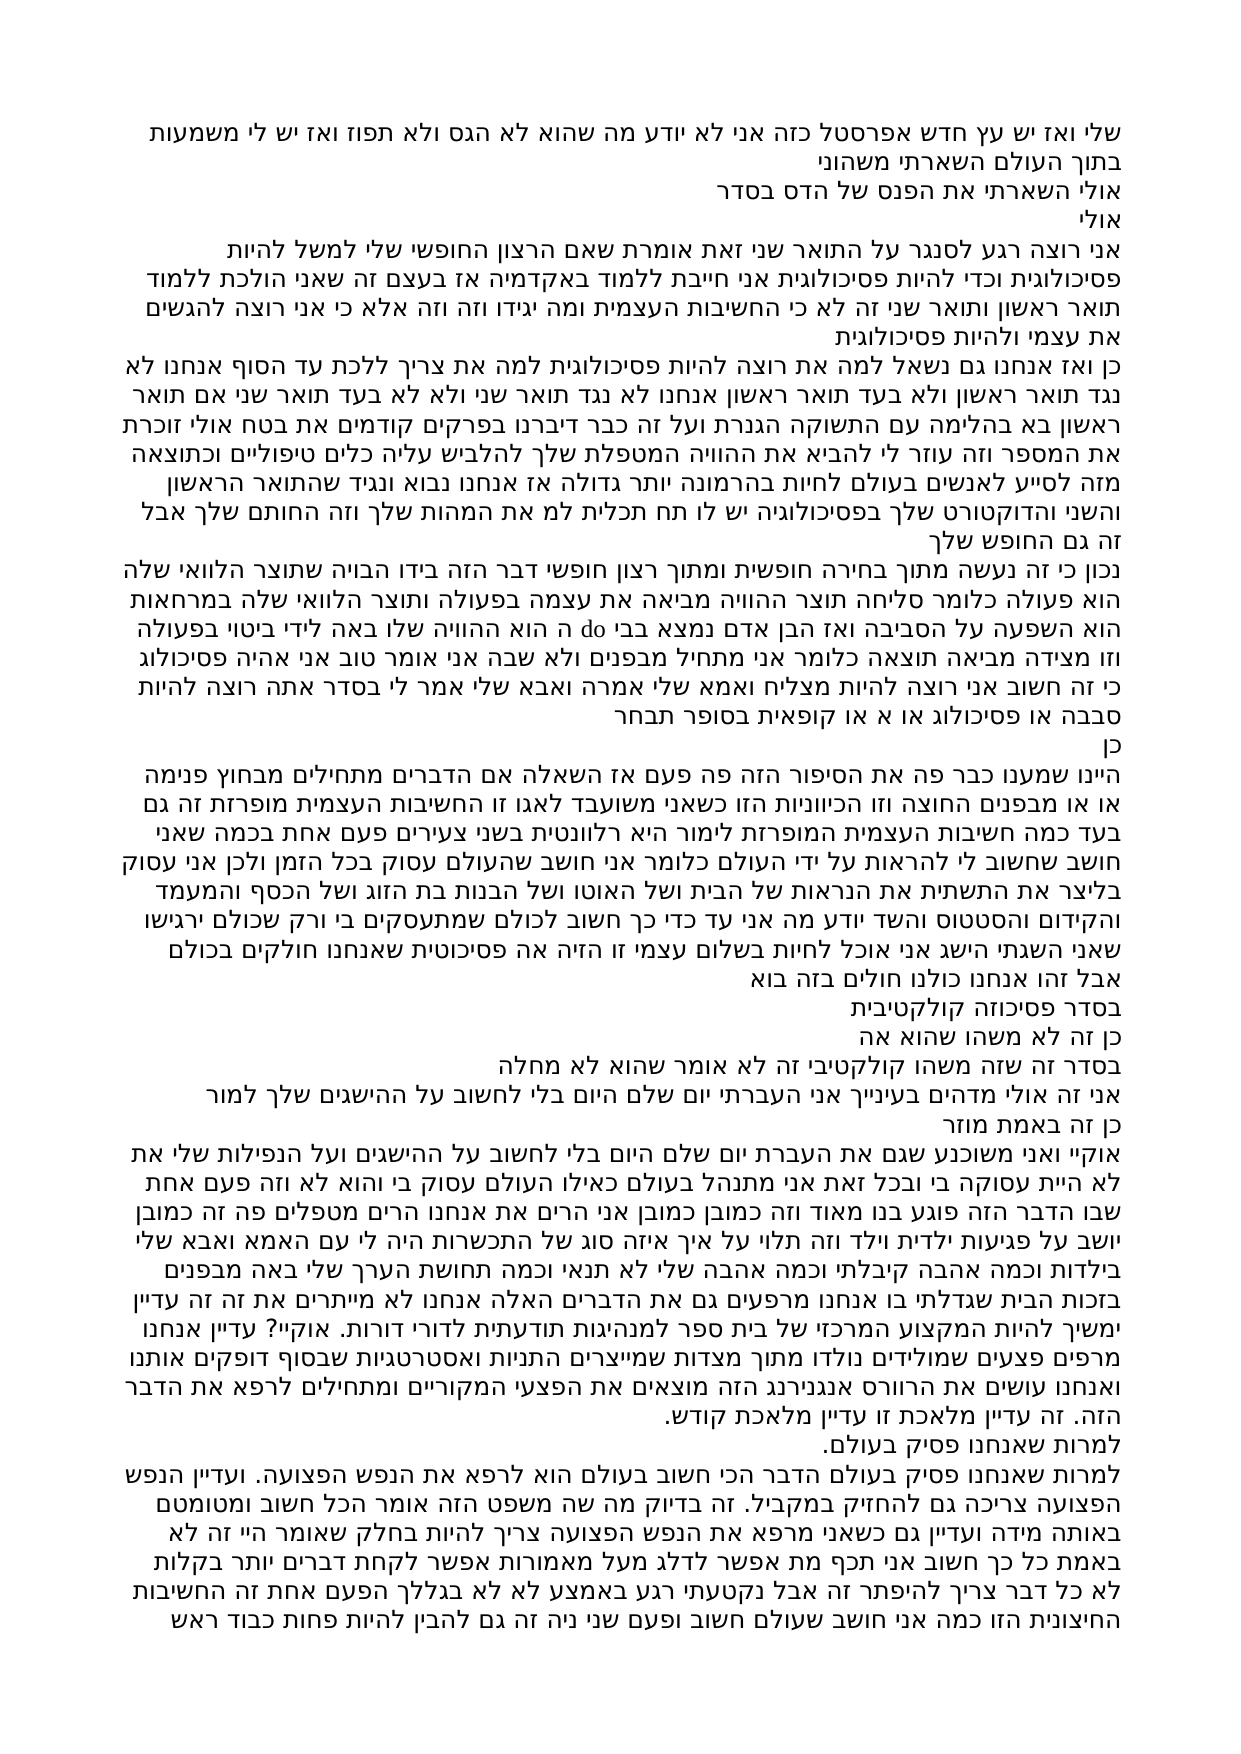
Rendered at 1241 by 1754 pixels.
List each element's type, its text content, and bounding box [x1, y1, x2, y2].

text בסדר זה שזה משהו קולקטיבי זה לא אומר שהוא לא מחלה [118, 1052, 1122, 1081]
text שלי ואז יש עץ חדש אפרסטל כזה אני לא יודע מה שהוא לא הגס ולא תפוז ואז יש לי משמעות בתוך העולם השארתי משהוני [118, 118, 1122, 176]
text כן [118, 731, 1122, 760]
text בסדר פסיכוזה קולקטיבית [118, 993, 1122, 1022]
text אולי השארתי את הפנס של הדס בסדר [118, 176, 1122, 206]
text אוקיי ואני משוכנע שגם את העברת יום שלם היום בלי לחשוב על ההישגים ועל הנפילות שלי את לא היית עסוקה בי ובכל זאת אני מתנהל בעולם כאילו העולם עסוק בי והוא לא וזה פעם אחת שבו הדבר הזה פוגע בנו מאוד וזה כמובן כמובן אני הרים את אנחנו הרים מטפלים פה זה כמובן יושב על פגיעות ילדית וילד וזה תלוי על איך איזה סוג של התכשרות היה לי עם האמא ואבא שלי בילדות וכמה אהבה קיבלתי וכמה אהבה שלי לא תנאי וכמה תחושת הערך שלי באה מבפנים בזכות הבית שגדלתי בו אנחנו מרפעים גם את הדברים האלה אנחנו לא מייתרים את זה זה עדיין ימשיך להיות המקצוע המרכזי של בית ספר למנהיגות תודעתית לדורי דורות. אוקיי? עדיין אנחנו מרפים פצעים שמולידים נולדו מתוך מצדות שמייצרים התניות ואסטרטגיות שבסוף דופקים אותנו ואנחנו עושים את הרוורס אנגנירנג הזה מוצאים את הפצעי המקוריים ומתחילים לרפא את הדבר הזה. זה עדיין מלאכת זו עדיין מלאכת קודש. [118, 1139, 1122, 1431]
text נכון כי זה נעשה מתוך בחירה חופשית ומתוך רצון חופשי דבר הזה בידו הבויה שתוצר הלוואי שלה הוא פעולה כלומר סליחה תוצר ההוויה מביאה את עצמה בפעולה ותוצר הלוואי שלה במרחאות הוא השפעה על הסביבה ואז הבן אדם נמצא בבי do ה הוא ההוויה שלו באה לידי ביטוי בפעולה וזו מצידה מביאה תוצאה כלומר אני מתחיל מבפנים ולא שבה אני אומר טוב אני אהיה פסיכולוג כי זה חשוב אני רוצה להיות מצליח ואמא שלי אמרה ואבא שלי אמר לי בסדר אתה רוצה להיות סבבה או פסיכולוג או א או קופאית בסופר תבחר [118, 556, 1122, 731]
text היינו שמענו כבר פה את הסיפור הזה פה פעם אז השאלה אם הדברים מתחילים מבחוץ פנימה או או מבפנים החוצה וזו הכיווניות הזו כשאני משועבד לאגו זו החשיבות העצמית מופרזת זה גם בעד כמה חשיבות העצמית המופרזת לימור היא רלוונטית בשני צעירים פעם אחת בכמה שאני חושב שחשוב לי להראות על ידי העולם כלומר אני חושב שהעולם עסוק בכל הזמן ולכן אני עסוק בליצר את התשתית את הנראות של הבית ושל האוטו ושל הבנות בת הזוג ושל הכסף והמעמד והקידום והסטטוס והשד יודע מה אני עד כדי כך חשוב לכולם שמתעסקים בי ורק שכולם ירגישו שאני השגתי הישג אני אוכל לחיות בשלום עצמי זו הזיה אה פסיכוטית שאנחנו חולקים בכולם [118, 760, 1122, 964]
text אולי [118, 206, 1122, 235]
text כן זה באמת מוזר [118, 1110, 1122, 1139]
text אני זה אולי מדהים בעינייך אני העברתי יום שלם היום בלי לחשוב על ההישגים שלך למור [118, 1081, 1122, 1110]
text למרות שאנחנו פסיק בעולם. [118, 1431, 1122, 1460]
text למרות שאנחנו פסיק בעולם הדבר הכי חשוב בעולם הוא לרפא את הנפש הפצועה. ועדיין הנפש הפצועה צריכה גם להחזיק במקביל. זה בדיוק מה שה משפט הזה אומר הכל חשוב ומטומטם באותה מידה ועדיין גם כשאני מרפא את הנפש הפצועה צריך להיות בחלק שאומר היי זה לא באמת כל כך חשוב אני תכף מת אפשר לדלג מעל מאמורות אפשר לקחת דברים יותר בקלות לא כל דבר צריך להיפתר זה אבל נקטעתי רגע באמצע לא לא בגללך הפעם אחת זה החשיבות החיצונית הזו כמה אני חושב שעולם חשוב ופעם שני ניה זה גם להבין להיות פחות כבוד ראש כלפי עצמי. זה שאת לא נהגת בי בכבוד לא בהכרח מצדיק את האוי אוי אוי אוי אוי הזה שעכשיו כל היום שלי ילך. זה לא כל כך חשוב אם נהגו בי בכבוד או לא נהגו. מצד שני זה מאוד חשוב. כלומר אני אשים לזה גבול ואני אגיד לימור לא תדברי אליי יותר ככה אבל אני לא פוך את הדבר הזה עכשיו לפלטפורמה של כל היום או כל השבוע שלי. כןג נתי על עצמי אבל בוא גם אם מישהו דיבר אליי בכבוד העולם שלי לא קרס אני לא עכשיו חייב לנקום בו ואת זה אני חייב להבין אל מול זה שתכף הזמן נגמר פה ועכשיו מילה של מישהו לא צריכה להינעץ בי לנצח תקשיבי אני טיפלתי בתקופה שלי כמגשר הרי התחלתי מישוב סכסוכים מאנשים אחים שלא דיברו אחד עם השני 20 שנה כי ההוא לקח את הפיטות בסוף השבעה ולא שאל אותו אם הוא גם רוצה חצי אתה באמא של עכשיו ברור שזה יושב על הילדות והכל אבל זה שזה יושב על הילדות ודורש פתרון והתייחסות וריפוי זה לא אומר שלבן אדם אין חובה להסתכל על החיים בכללותם ולהבין רגע בן אדם זה תכף נגמר אתה לא כל כך חשוב מה שאתה מרגיש כרגע לא אמור לשנות את העולם לא כולם חייבים להתייחס ל לפיטות שלך הפוך לגמרי מהוו הזה שהולך עכשיו בעולם כן שתמיד מזהירה אותי מלדבר על זה אבל כן שעכשיו מסים אנשים בעולם ואומרים לא הרגשות שלי הם הכי חשובים בעולם אתה תקרא לי בשם שאני רוצה בצורה שאני רוצה הפוליטיקה פוליטיקה של העלבויות בעולם המערבי כבר ארצות הברית בריטניה מי שנעלב הוא מכתיב את האג'נדה הנפגם הוא כאילו הרגשות שלו לא הם לא חשובים הרגשות שאלו בך רגע תכף יחלפו אז אני אומר האדם הבריא בעיניי זה התרגול שלי לפחות רוצה להחזיק את שני הקצוות האלה ואומר פעם אחת אני מתייחס לעצמי תני לי להפריז כמקדש אני עושה הכל כדי לחיות את החיים שלי במלא עוצמתם אני מרפא את כל הפצעים שאני יכול לרפא אני מאוד חשוב לי את יודעת כמה אני חשוב לי וכשאשתי פוגעת בי או ילד פוגע בי או לקוח פוגע בי אני נה אליו אני בודק את השורשים של זה אני מחבק את הילד הפנימי הפגוע אני מיטיב עם עצמי אני יוצא מזה וצומח ואם צריך לשים גבול למישהוני שם גבול אבל במהירות האפשרית אני גם עולה למעלה ואומר טל זה גם לא כל כך חשוב אל תשכח במה להתמקד אני מחזיק גם וגם זה גם מאוד מאוד חשוב וזה גם שטות מוחלטת שלא שווה להתעכב עליה וזה לא באמת סותר אולי זה ריקוד מורכב טיפה. [118, 1460, 1122, 1635]
text אני רוצה רגע לסנגר על התואר שני זאת אומרת שאם הרצון החופשי שלי למשל להיות פסיכולוגית וכדי להיות פסיכולוגית אני חייבת ללמוד באקדמיה אז בעצם זה שאני הולכת ללמוד תואר ראשון ותואר שני זה לא כי החשיבות העצמית ומה יגידו וזה וזה אלא כי אני רוצה להגשים את עצמי ולהיות פסיכולוגית [118, 235, 1122, 351]
text כן ואז אנחנו גם נשאל למה את רוצה להיות פסיכולוגית למה את צריך ללכת עד הסוף אנחנו לא נגד תואר ראשון ולא בעד תואר ראשון אנחנו לא נגד תואר שני ולא לא בעד תואר שני אם תואר ראשון בא בהלימה עם התשוקה הגנרת ועל זה כבר דיברנו בפרקים קודמים את בטח אולי זוכרת את המספר וזה עוזר לי להביא את ההוויה המטפלת שלך להלביש עליה כלים טיפוליים וכתוצאה מזה לסייע לאנשים בעולם לחיות בהרמונה יותר גדולה אז אנחנו נבוא ונגיד שהתואר הראשון והשני והדוקטורט שלך בפסיכולוגיה יש לו תח תכלית למ את המהות שלך וזה החותם שלך אבל זה גם החופש שלך [118, 351, 1122, 556]
text כן זה לא משהו שהוא אה [118, 1022, 1122, 1052]
text אבל זהו אנחנו כולנו חולים בזה בוא [118, 964, 1122, 993]
